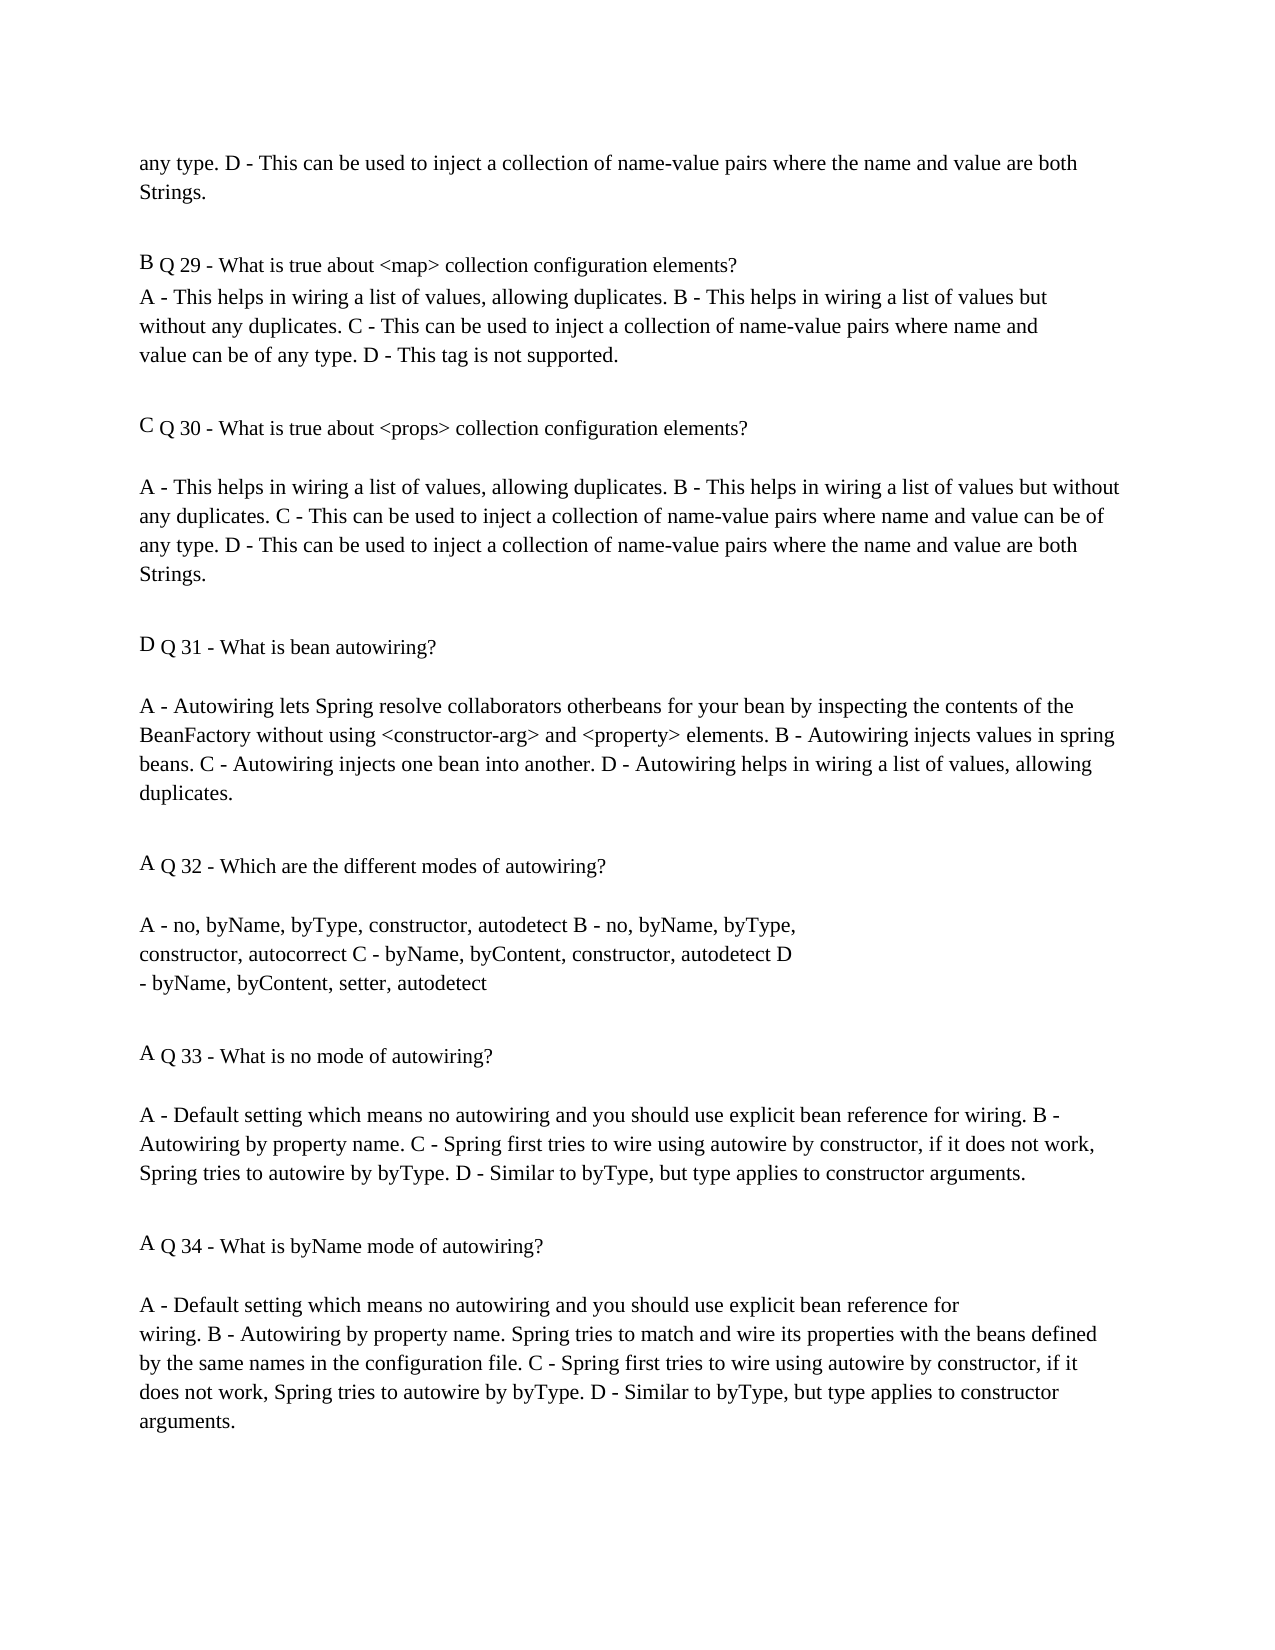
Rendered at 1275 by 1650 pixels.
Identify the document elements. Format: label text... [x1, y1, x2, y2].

text A - This helps in wiring a list of values, allowing duplicates. B - This helps in wiring a list of values but without any duplicates. C - This can be used to inject a collection of name-value pairs where name and value can be of any type. D - This tag is not supported. [139, 284, 1080, 367]
text wiring. B - Autowiring by property name. Spring tries to match and wire its properties with the beans defined by the same names in the configuration file. C - Spring first tries to wire using autowire by constructor, if it does not work, Spring tries to autowire by byType. D - Similar to byType, but type applies to constructor arguments. [139, 1321, 1119, 1433]
text A - Default setting which means no autowiring and you should use explicit bean reference for [139, 1292, 1132, 1317]
text A Q 32 - Which are the different modes of autowiring? [139, 836, 843, 878]
text A - no, byName, byType, constructor, autodetect B - no, byName, byType, constructor, autocorrect C - byName, byContent, constructor, autodetect D - byName, byContent, setter, autodetect [139, 912, 804, 995]
text A Q 33 - What is no mode of autowiring? [139, 1026, 659, 1068]
text A - This helps in wiring a list of values, allowing duplicates. B - This helps in wiring a list of values but without any duplicates. C - This can be used to inject a collection of name-value pairs where name and value can be of any type. D - This can be used to inject a collection of name-value pairs where the name and value are both Strings. [139, 474, 1132, 586]
text B Q 29 - What is true about <map> collection configuration elements? [139, 235, 1041, 277]
text A Q 34 - What is byName mode of autowiring? [139, 1216, 712, 1258]
text A - Autowiring lets Spring resolve collaborators otherbeans for your bean by inspecting the contents of the BeanFactory without using <constructor-arg> and <property> elements. B - Autowiring injects values in spring beans. C - Autowiring injects one bean into another. D - Autowiring helps in wiring a list of values, allowing duplicates. [139, 693, 1132, 805]
text D Q 31 - What is bean autowiring? [139, 617, 581, 659]
text any type. D - This can be used to inject a collection of name-value pairs where the name and value are both Strings. [139, 150, 1132, 204]
text A - Default setting which means no autowiring and you should use explicit bean reference for wiring. B - Autowiring by property name. C - Spring first tries to wire using autowire by constructor, if it does not work, Spring tries to autowire by byType. D - Similar to byType, but type applies to constructor arguments. [139, 1102, 1132, 1185]
text C Q 30 - What is true about <props> collection configuration elements? [139, 398, 1067, 440]
